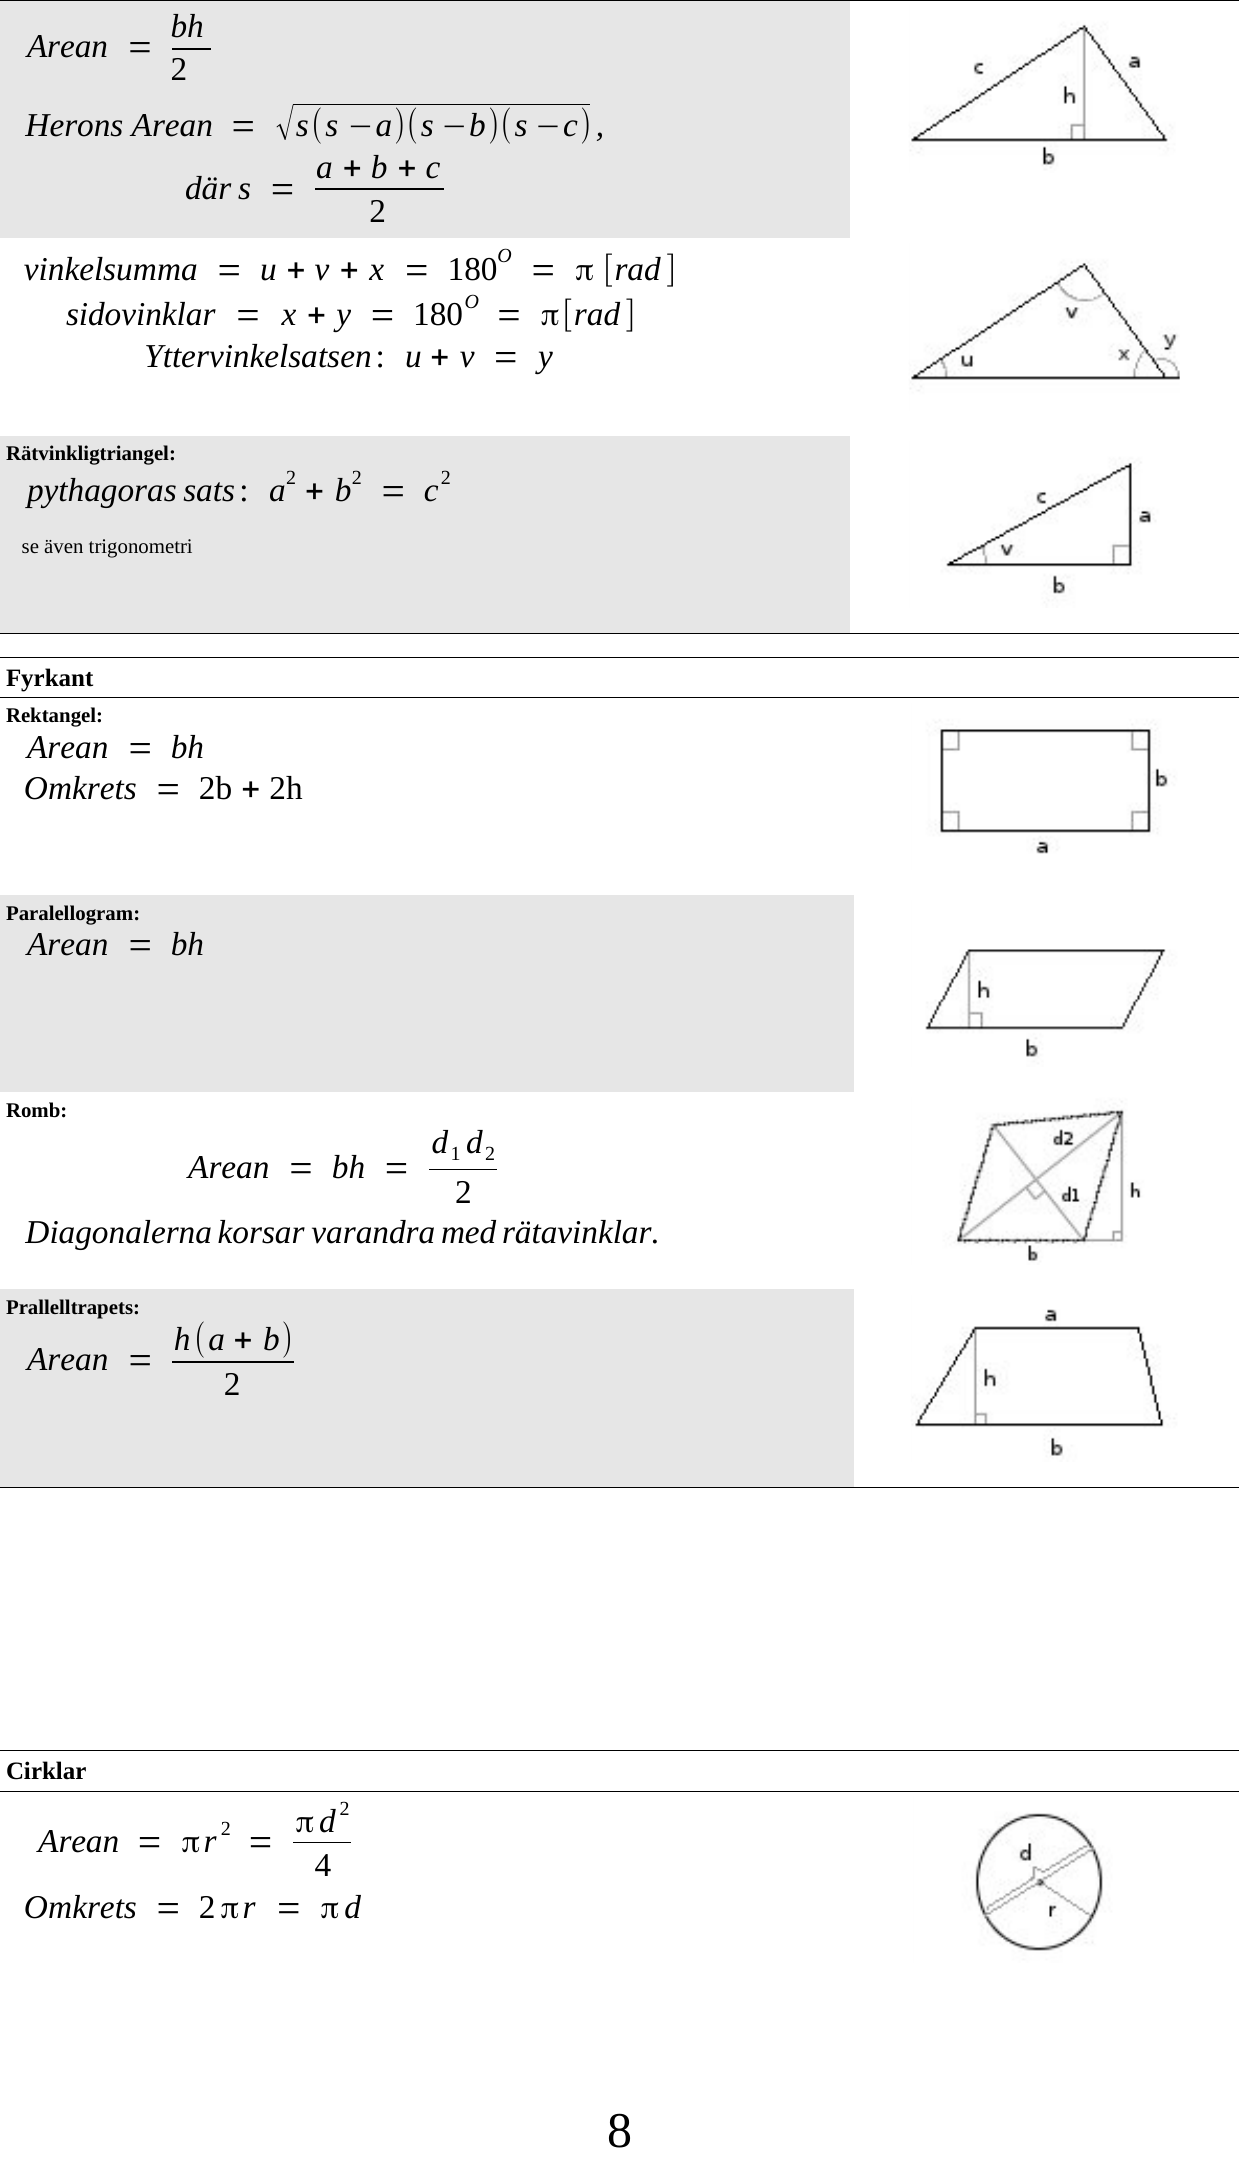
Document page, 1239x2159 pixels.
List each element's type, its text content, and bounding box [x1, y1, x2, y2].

picture [908, 441, 1180, 608]
table_header Fyrkant [0, 658, 1238, 697]
table_cell [858, 1792, 1238, 1997]
table_cell [0, 1, 850, 97]
table_cell [854, 895, 1238, 1092]
table_cell Rätvinkligtriangel: se även trigonometri [0, 436, 850, 633]
table_cell [850, 238, 1238, 436]
table_cell [0, 97, 850, 238]
table_cell Romb: [0, 1092, 854, 1289]
picture [910, 900, 1182, 1067]
table_cell [854, 1092, 1238, 1289]
picture [908, 5, 1180, 173]
table_cell [854, 698, 1238, 895]
table_cell [850, 1, 1238, 172]
picture [912, 1796, 1184, 1963]
table_cell [850, 173, 1238, 238]
picture [910, 703, 1182, 870]
table_header Cirklar [0, 1751, 1238, 1791]
table_cell Paralellogram: [0, 895, 854, 1092]
picture [908, 243, 1180, 411]
picture [910, 1295, 1182, 1462]
table_cell [0, 1792, 857, 1997]
table_cell [850, 436, 1238, 633]
table_cell Prallelltrapets: [0, 1289, 854, 1487]
table_cell [0, 238, 850, 436]
picture [910, 1097, 1182, 1265]
table_cell Rektangel: [0, 698, 854, 895]
table_cell [854, 1289, 1238, 1487]
